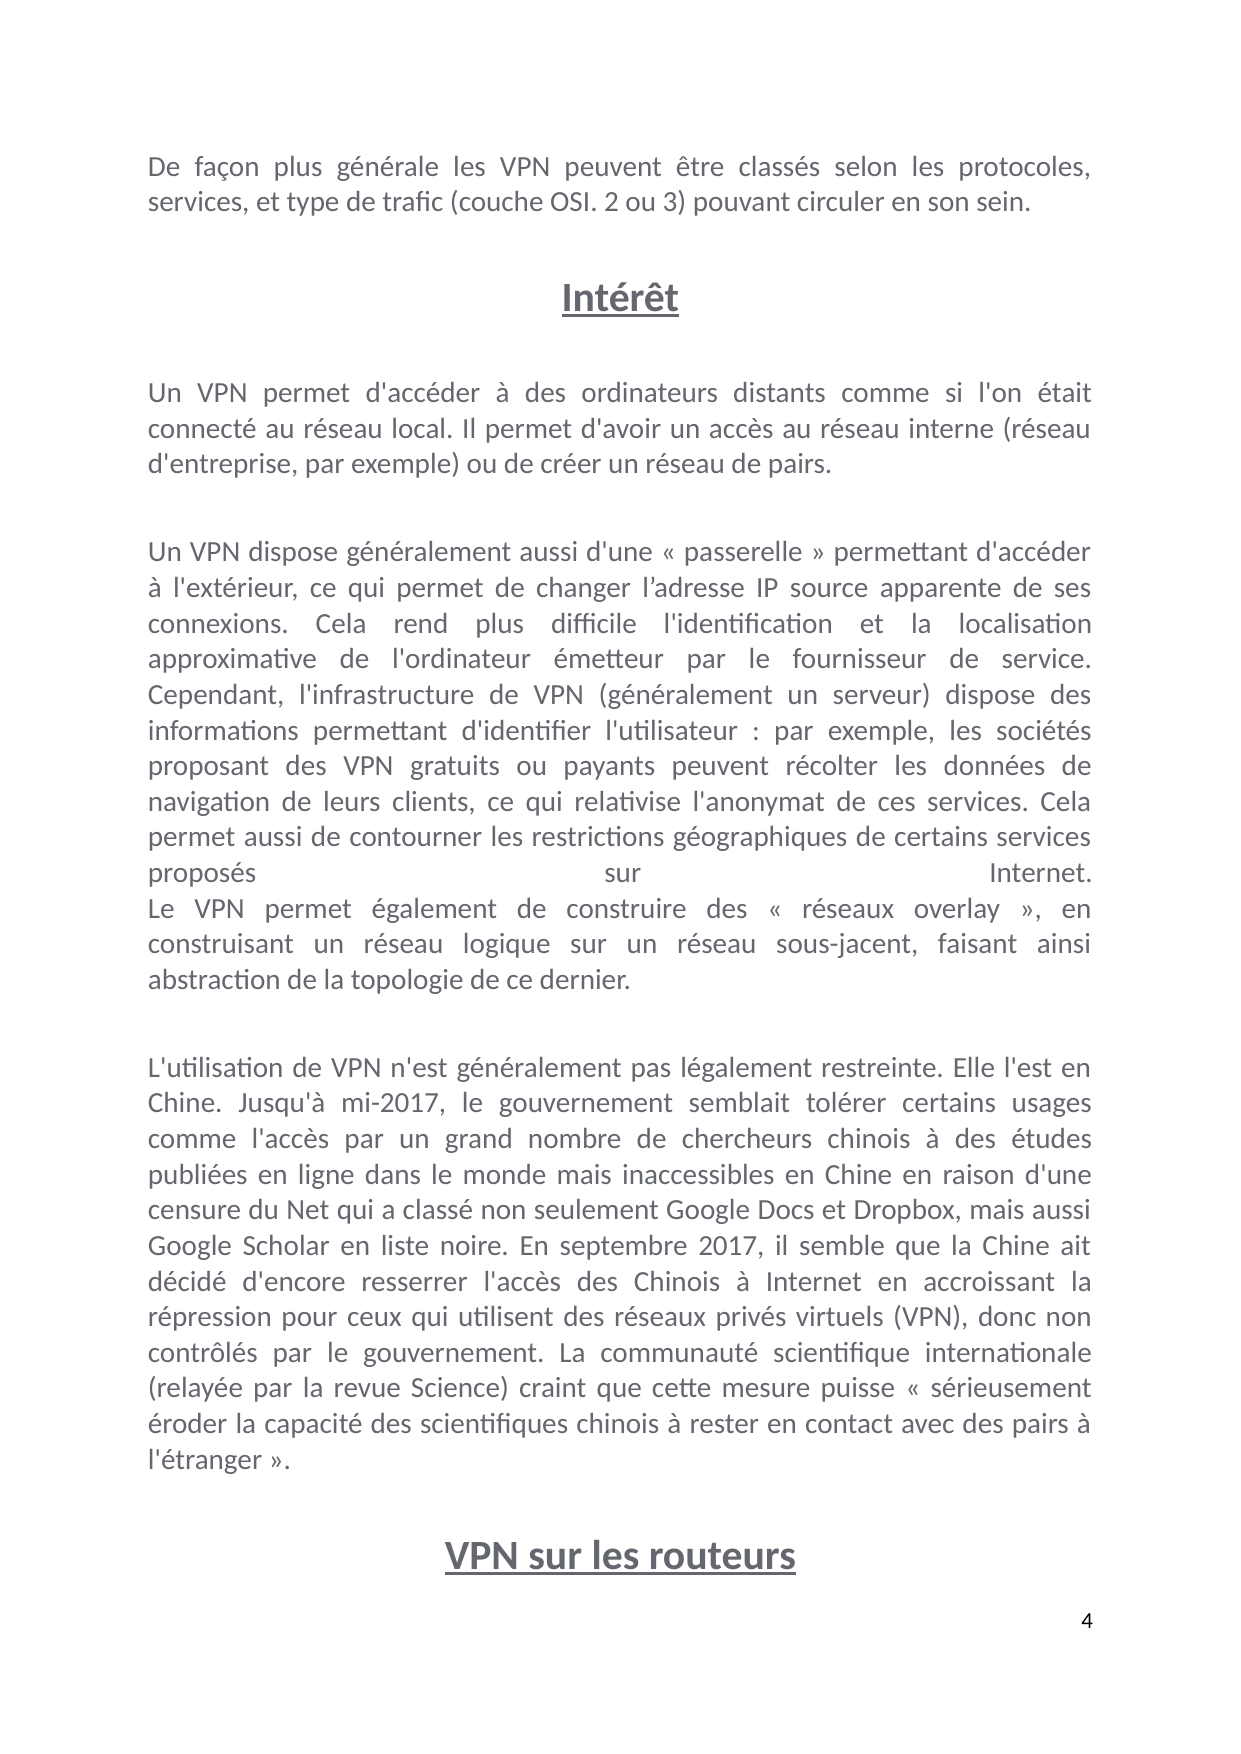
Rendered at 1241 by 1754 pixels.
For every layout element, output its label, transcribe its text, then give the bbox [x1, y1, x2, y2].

text Un VPN permet d'accéder à des ordinateurs distants comme si l'on était connecté au réseau local. Il permet d'avoir un accès au réseau interne (réseau d'entreprise, par exemple) ou de créer un réseau de pairs. [148, 339, 1093, 481]
text L'utilisation de VPN n'est généralement pas légalement restreinte. Elle l'est en Chine. Jusqu'à mi-2017, le gouvernement semblait tolérer certains usages comme l'accès par un grand nombre de chercheurs chinois à des études publiées en ligne dans le monde mais inaccessibles en Chine en raison d'une censure du Net qui a classé non seulement Google Docs et Dropbox, mais aussi Google Scholar en liste noire. En septembre 2017, il semble que la Chine ait décidé d'encore resserrer l'accès des Chinois à Internet en accroissant la répression pour ceux qui utilisent des réseaux privés virtuels (VPN), donc non contrôlés par le gouvernement. La communauté scientifique internationale (relayée par la revue Science) craint que cette mesure puisse « sérieusement éroder la capacité des scientifiques chinois à rester en contact avec des pairs à l'étranger ». [148, 1013, 1093, 1476]
text Intérêt [148, 236, 1093, 322]
text De façon plus générale les VPN peuvent être classés selon les protocoles, services, et type de trafic (couche OSI. 2 ou 3) pouvant circuler en son sein. [148, 148, 1093, 219]
text Un VPN dispose généralement aussi d'une « passerelle » permettant d'accéder à l'extérieur, ce qui permet de changer l’adresse IP source apparente de ses connexions. Cela rend plus difficile l'identification et la localisation approximative de l'ordinateur émetteur par le fournisseur de service. Cependant, l'infrastructure de VPN (généralement un serveur) dispose des informations permettant d'identifier l'utilisateur : par exemple, les sociétés proposant des VPN gratuits ou payants peuvent récolter les données de navigation de leurs clients, ce qui relativise l'anonymat de ces services. Cela permet aussi de contourner les restrictions géographiques de certains services proposés sur Internet. Le VPN permet également de construire des « réseaux overlay », en construisant un réseau logique sur un réseau sous-jacent, faisant ainsi abstraction de la topologie de ce dernier. [148, 498, 1093, 997]
text VPN sur les routeurs [148, 1493, 1093, 1579]
